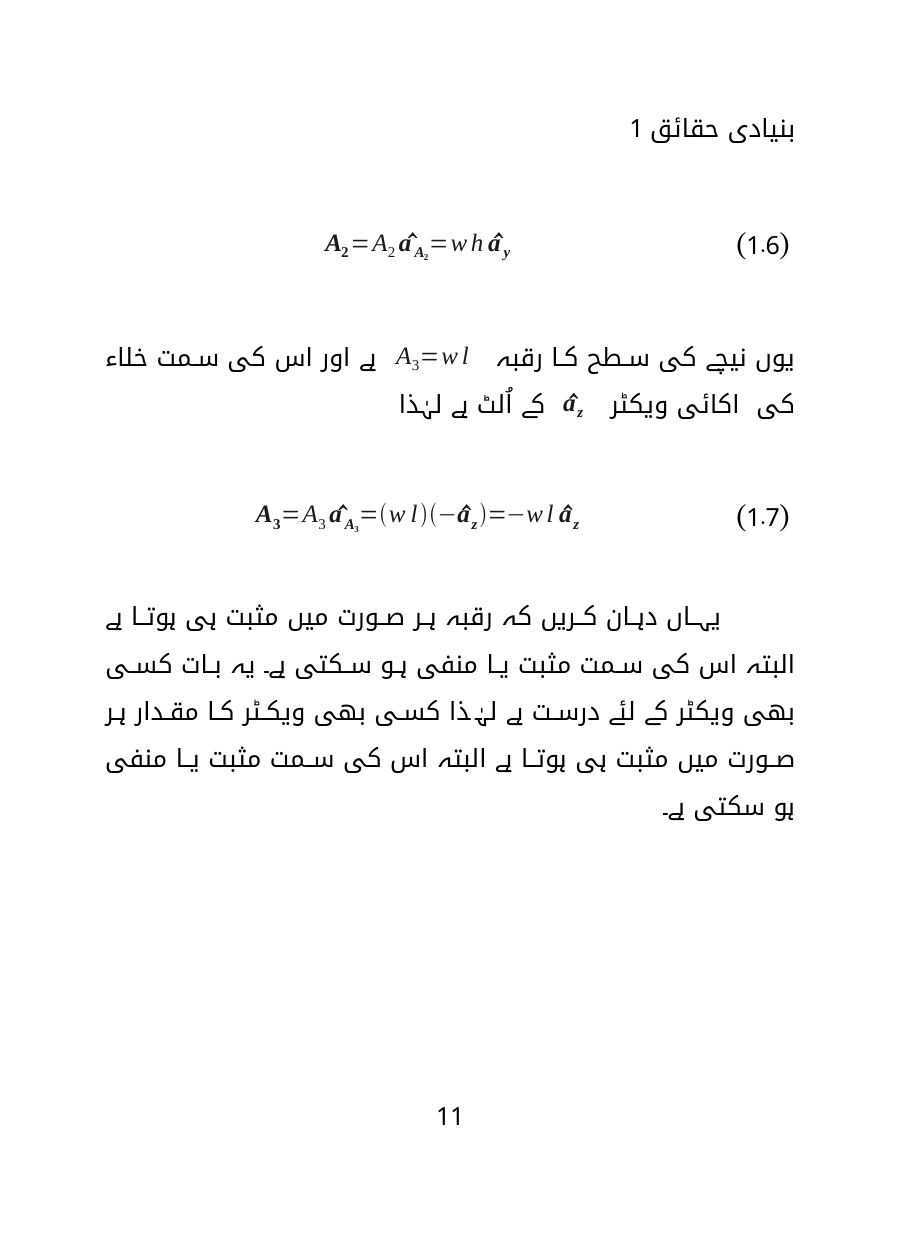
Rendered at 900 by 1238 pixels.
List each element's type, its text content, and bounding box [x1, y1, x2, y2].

text یہاں دہان کریں کہ رقبہ ہر صورت میں مثبت ہی ہوتا ہے البتہ اس کی سمت مثبت یا منفی ہو سکتی ہے۔ یہ بات کسی بھی ویکٹر کے لئے درست ہے لہٰذا کسی بھی ویکٹر کا مقدار ہر صورت میں مثبت ہی ہوتا ہے البتہ اس کی سمت مثبت یا منفی ہو سکتی ہے۔ [105, 594, 795, 831]
table_header [105, 488, 718, 559]
text یوں نیچے کی سطح کا رقبہ ہے اور اس کی سمت خلاء کی اکائی ویکٹر کے اُلٹ ہے لہٰذا [105, 334, 795, 429]
table_header [105, 216, 718, 288]
table_header (1.6) [718, 216, 795, 288]
table_header (1.7) [718, 488, 795, 559]
